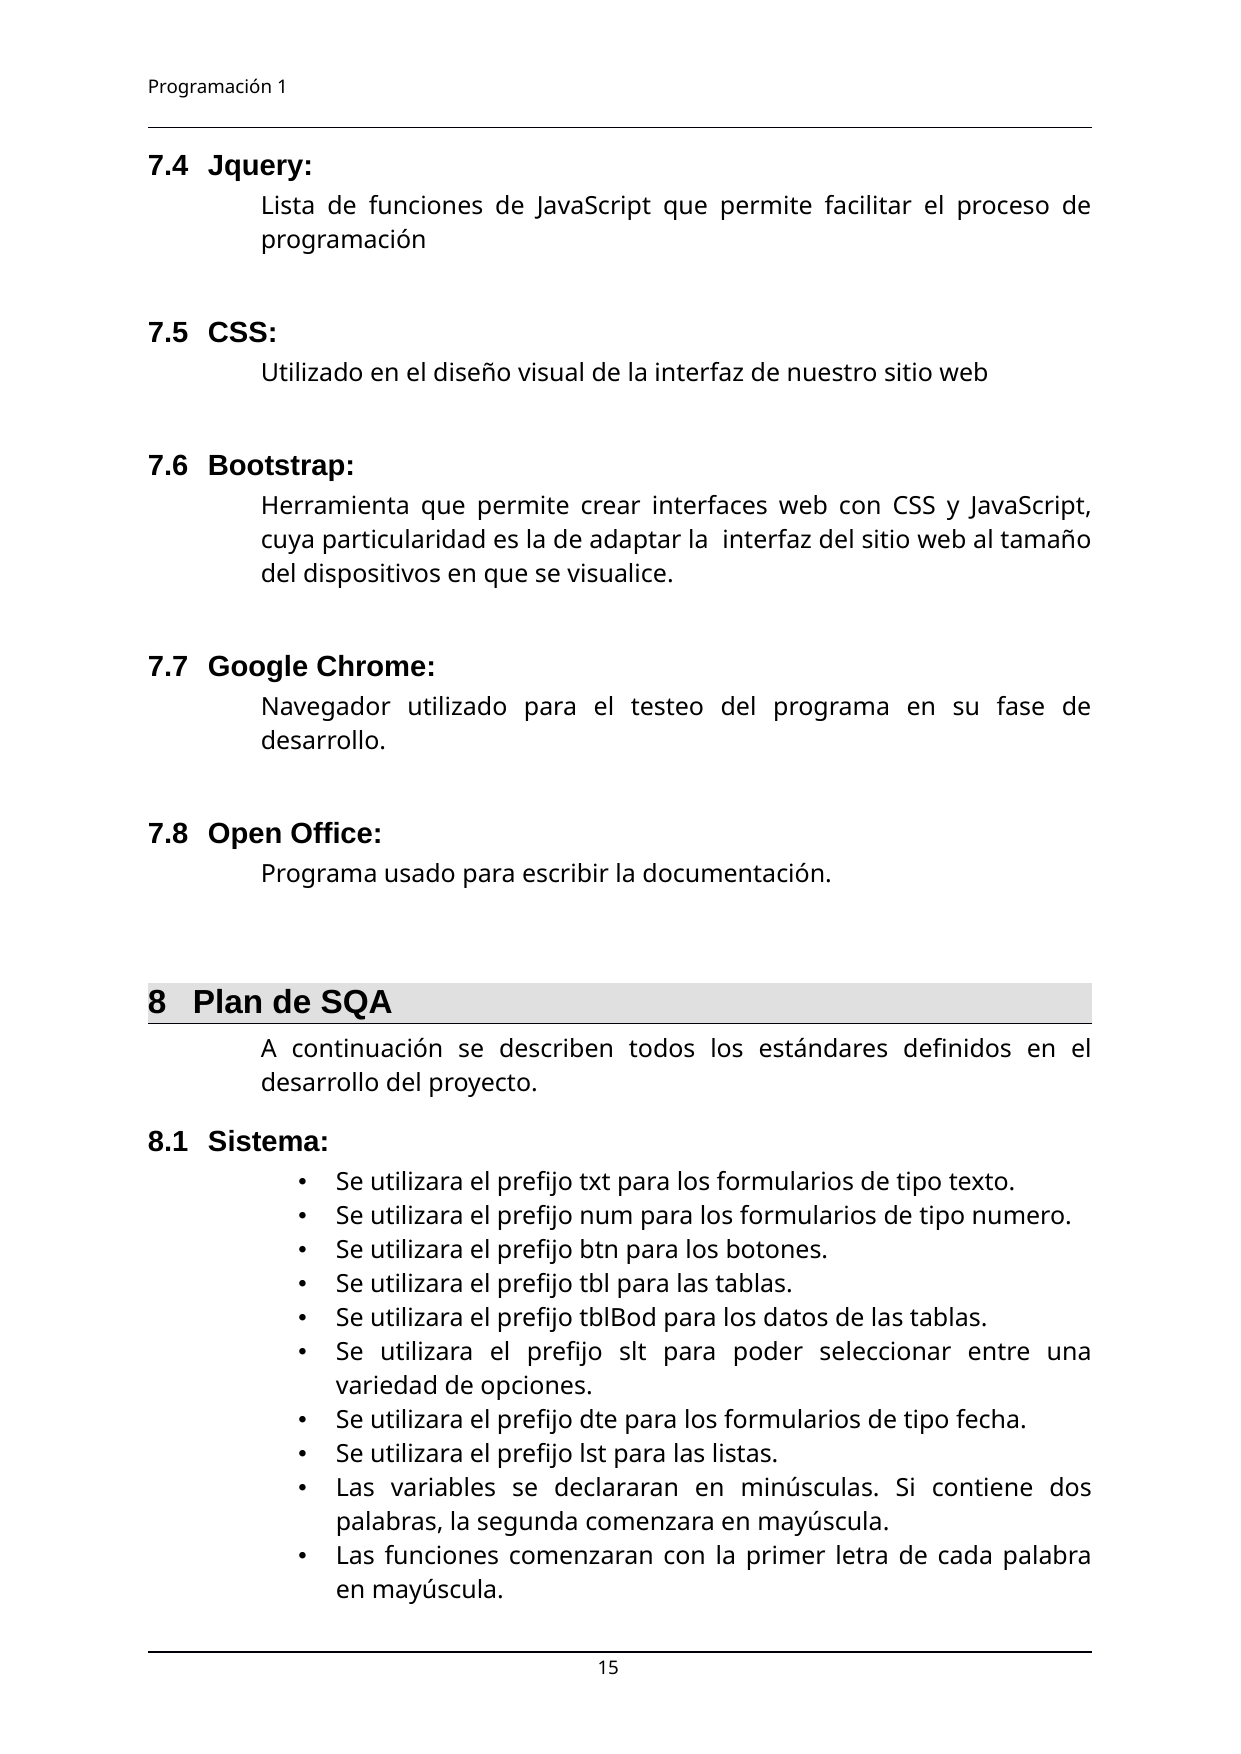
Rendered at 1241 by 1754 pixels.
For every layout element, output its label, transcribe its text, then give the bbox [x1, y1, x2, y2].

text A continuación se describen todos los estándares definidos en el desarrollo del proyecto. [261, 1030, 1092, 1098]
subtitle CSS: [148, 315, 1092, 348]
list Se utilizara el prefijo btn para los botones. [298, 1231, 1092, 1266]
subtitle Open Office: [148, 816, 1092, 849]
text Herramienta que permite crear interfaces web con CSS y JavaScript, cuya particularidad es la de adaptar la interfaz del sitio web al tamaño del dispositivos en que se visualice. [261, 487, 1092, 589]
subtitle Bootstrap: [148, 448, 1092, 481]
list Se utilizara el prefijo tbl para las tablas. [298, 1266, 1092, 1299]
list Las funciones comenzaran con la primer letra de cada palabra en mayúscula. [298, 1538, 1092, 1606]
list Se utilizara el prefijo tblBod para los datos de las tablas. [298, 1299, 1092, 1334]
text Lista de funciones de JavaScript que permite facilitar el proceso de programación [261, 187, 1092, 256]
text Programa usado para escribir la documentación. [261, 855, 1092, 889]
subtitle Plan de SQA [148, 983, 1092, 1023]
text Navegador utilizado para el testeo del programa en su fase de desarrollo. [261, 688, 1092, 757]
list Se utilizara el prefijo lst para las listas. [298, 1436, 1092, 1470]
list Se utilizara el prefijo num para los formularios de tipo numero. [298, 1197, 1092, 1231]
subtitle Sistema: [148, 1123, 1092, 1157]
list Se utilizara el prefijo slt para poder seleccionar entre una variedad de opciones. [298, 1334, 1092, 1402]
text Utilizado en el diseño visual de la interfaz de nuestro sitio web [261, 354, 1092, 388]
list Se utilizara el prefijo txt para los formularios de tipo texto. [298, 1163, 1092, 1197]
list Se utilizara el prefijo dte para los formularios de tipo fecha. [298, 1402, 1092, 1436]
list Las variables se declararan en minúsculas. Si contiene dos palabras, la segunda comenzara en mayúscula. [298, 1470, 1092, 1538]
subtitle Jquery: [148, 148, 1092, 181]
subtitle Google Chrome: [148, 649, 1092, 682]
